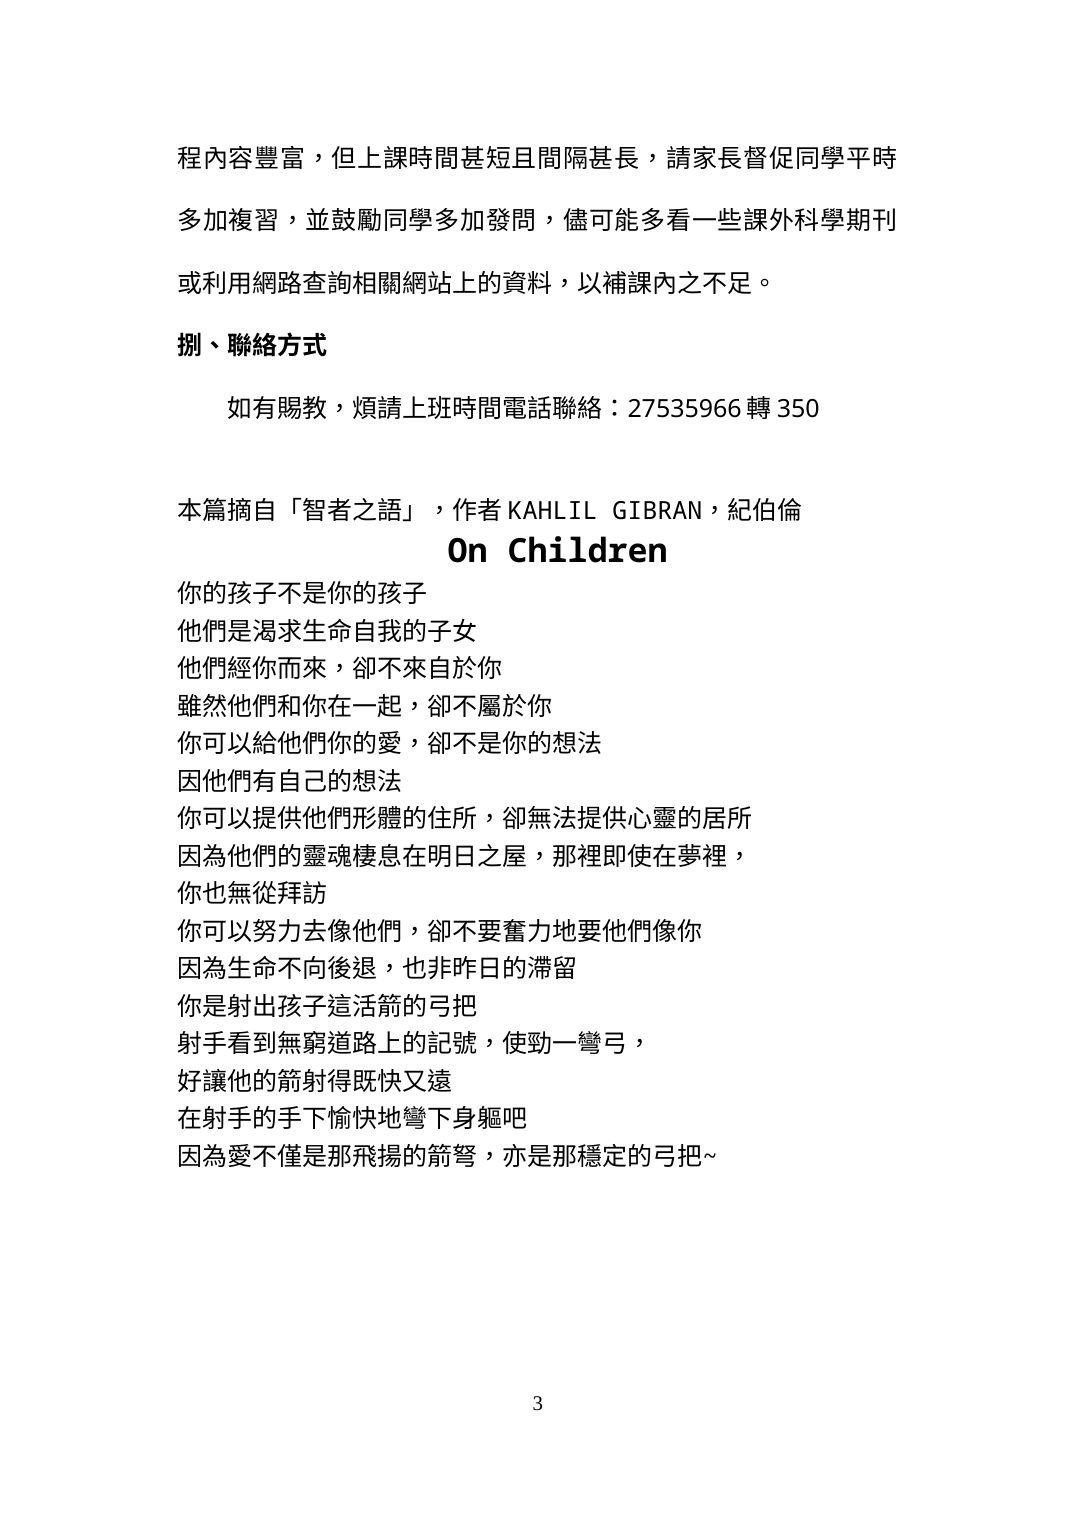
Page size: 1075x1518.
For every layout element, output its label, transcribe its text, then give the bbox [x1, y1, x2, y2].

text 他們是渴求生命自我的子女 [177, 610, 898, 647]
text 因為生命不向後退，也非昨日的滯留 [177, 947, 898, 985]
text 因為愛不僅是那飛揚的箭弩，亦是那穩定的弓把~ [177, 1135, 898, 1172]
text 本篇摘自「智者之語」，作者KAHLIL GIBRAN，紀伯倫 [177, 489, 898, 527]
text 因為他們的靈魂棲息在明日之屋，那裡即使在夢裡， [177, 835, 898, 872]
text 在射手的手下愉快地彎下身軀吧 [177, 1097, 898, 1135]
text 射手看到無窮道路上的記號，使勁一彎弓， [177, 1022, 898, 1060]
text 程內容豐富，但上課時間甚短且間隔甚長，請家長督促同學平時多加複習，並鼓勵同學多加發問，儘可能多看一些課外科學期刊或利用網路查詢相關網站上的資料，以補課內之不足。 [177, 114, 898, 302]
text 你可以給他們你的愛，卻不是你的想法 [177, 722, 898, 760]
text 你可以提供他們形體的住所，卻無法提供心靈的居所 [177, 797, 898, 835]
text 因他們有自己的想法 [177, 760, 898, 797]
text 雖然他們和你在一起，卻不屬於你 [177, 685, 898, 722]
text 你也無從拜訪 [177, 872, 898, 910]
text 你是射出孩子這活箭的弓把 [177, 985, 898, 1022]
text 好讓他的箭射得既快又遠 [177, 1060, 898, 1097]
text 捌、聯絡方式 [177, 302, 898, 364]
text 他們經你而來，卻不來自於你 [177, 647, 898, 685]
text 你可以努力去像他們，卻不要奮力地要他們像你 [177, 910, 898, 947]
text 你的孩子不是你的孩子 [177, 572, 898, 610]
text 如有賜教，煩請上班時間電話聯絡：27535966轉350 [227, 364, 898, 427]
text On Children [177, 527, 898, 572]
